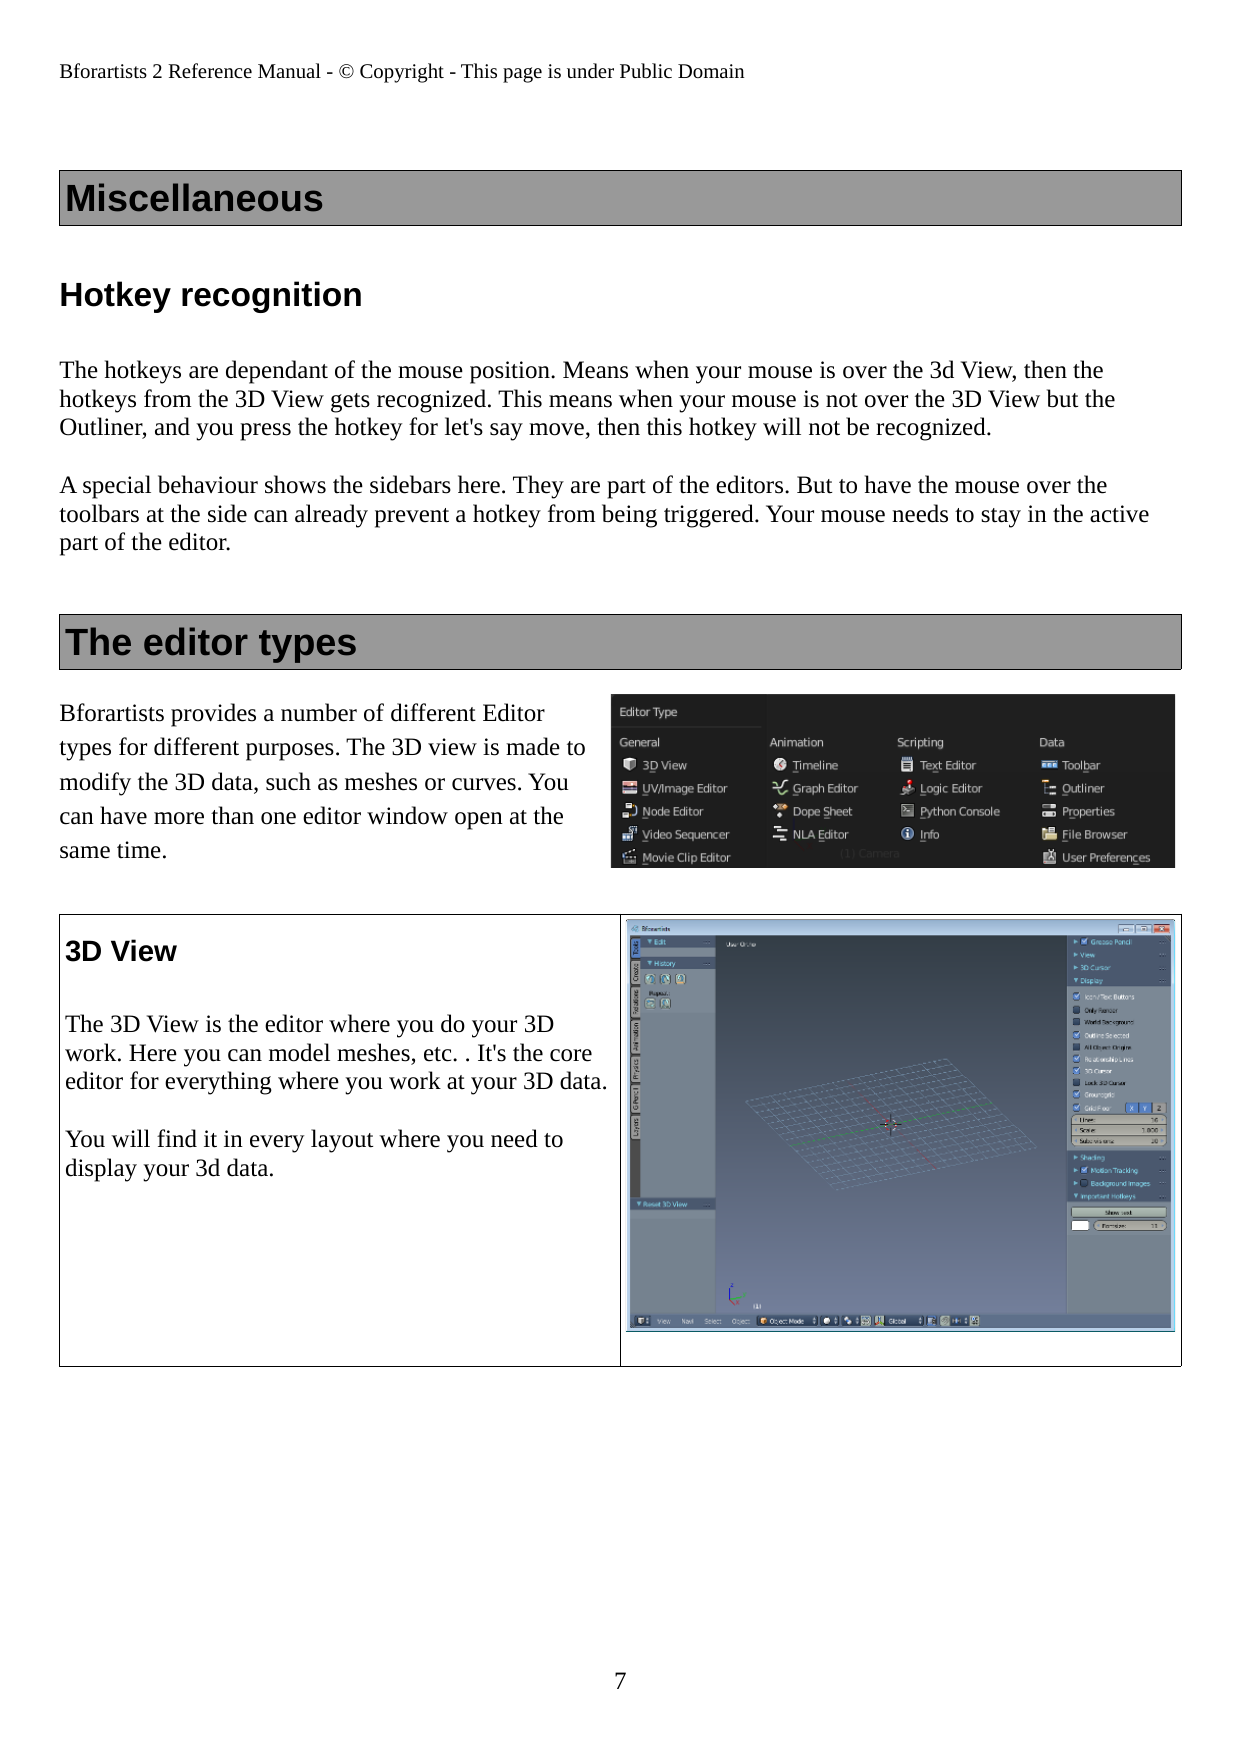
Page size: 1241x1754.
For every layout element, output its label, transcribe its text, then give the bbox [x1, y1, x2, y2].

text Bforartists provides a number of different Editor types for different purposes. The 3D view is made to modify the 3D data, such as meshes or curves. You can have more than one editor window open at the same time. [59, 698, 610, 864]
table_header The editor types [60, 615, 1181, 669]
picture [610, 694, 1176, 868]
picture [625, 919, 1176, 1332]
table_header 3D View The 3D View is the editor where you do your 3D work. Here you can model meshes, etc. . It's the core editor for everything where you work at your 3D data. You will find it in every layout where you need to display your 3d data. [60, 915, 620, 1366]
table_header [621, 915, 1181, 1366]
subtitle Hotkey recognition [59, 275, 1181, 314]
text The hotkeys are dependant of the mouse position. Means when your mouse is over the 3d View, then the hotkeys from the 3D View gets recognized. This means when your mouse is not over the 3D View but the Outliner, and you press the hotkey for let's say move, then this hotkey will not be recognized. [59, 355, 1181, 441]
text A special behaviour shows the sidebars here. They are part of the editors. But to have the mouse over the toolbars at the side can already prevent a hotkey from being triggered. Your mouse needs to stay in the active part of the editor. [59, 470, 1181, 556]
table_header Miscellaneous [60, 171, 1181, 225]
